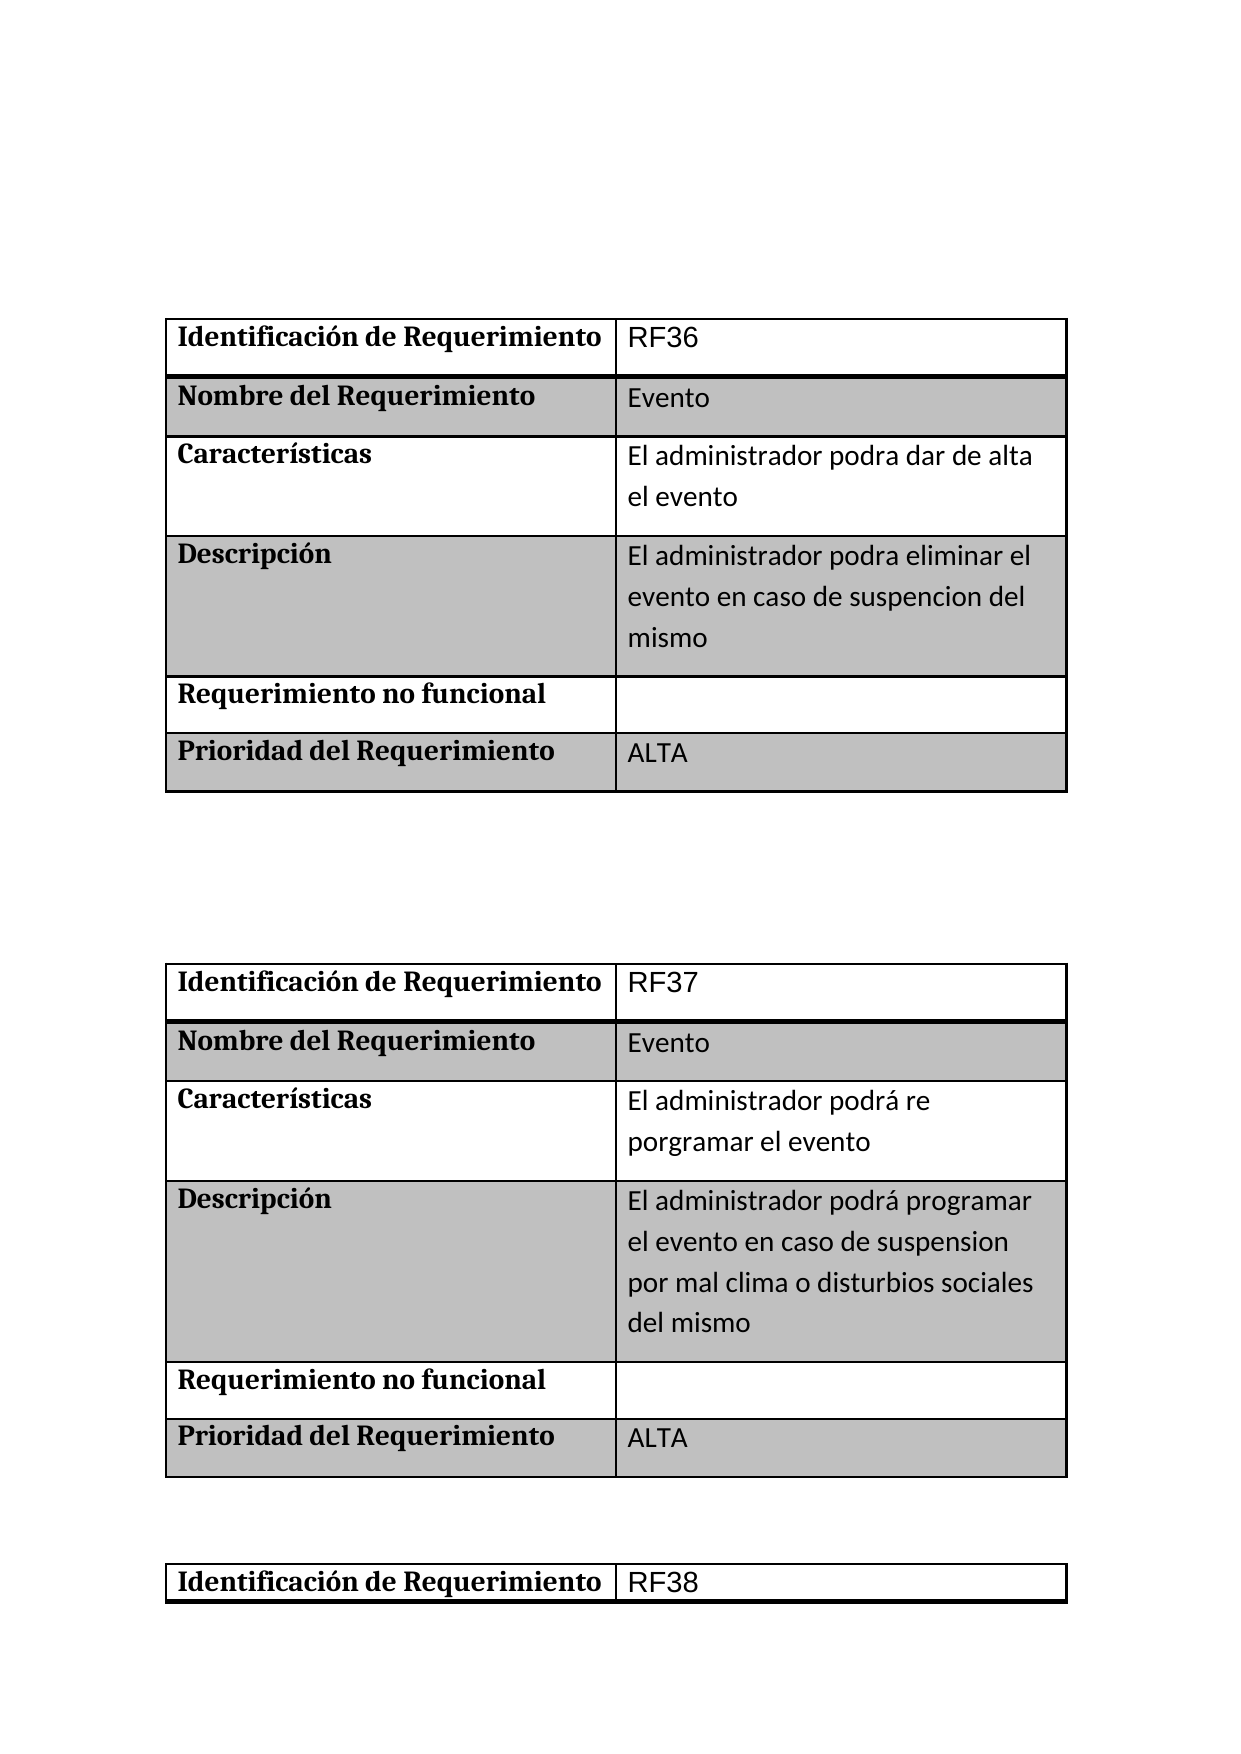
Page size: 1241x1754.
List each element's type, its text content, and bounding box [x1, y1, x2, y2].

table_cell [617, 678, 1065, 732]
table_cell Requerimiento no funcional [167, 678, 615, 732]
table_cell ALTA [617, 734, 1065, 790]
table_cell Nombre del Requerimiento [167, 379, 615, 435]
table_cell El administrador podrá re porgramar el evento [617, 1082, 1065, 1180]
table_header RF37 [617, 965, 1065, 1019]
table_cell Características [167, 1082, 615, 1180]
table_cell El administrador podra eliminar el evento en caso de suspencion del mismo [617, 537, 1065, 675]
table_cell ALTA [617, 1420, 1065, 1476]
table_header Identificación de Requerimiento [167, 1565, 615, 1599]
table_cell Nombre del Requerimiento [167, 1024, 615, 1080]
table_header RF38 [617, 1565, 1065, 1599]
table_cell Prioridad del Requerimiento [167, 1420, 615, 1476]
table_cell Requerimiento no funcional [167, 1363, 615, 1417]
table_cell El administrador podrá programar el evento en caso de suspension por mal clima o disturbios sociales del mismo [617, 1182, 1065, 1361]
table_cell Descripción [167, 537, 615, 675]
table_header Identificación de Requerimiento [167, 320, 615, 374]
table_cell Descripción [167, 1182, 615, 1361]
table_cell Prioridad del Requerimiento [167, 734, 615, 790]
table_cell Evento [617, 1024, 1065, 1080]
table_cell El administrador podra dar de alta el evento [617, 438, 1065, 535]
table_header RF36 [617, 320, 1065, 374]
table_cell Características [167, 438, 615, 535]
table_cell Evento [617, 379, 1065, 435]
table_cell [617, 1363, 1065, 1417]
table_header Identificación de Requerimiento [167, 965, 615, 1019]
